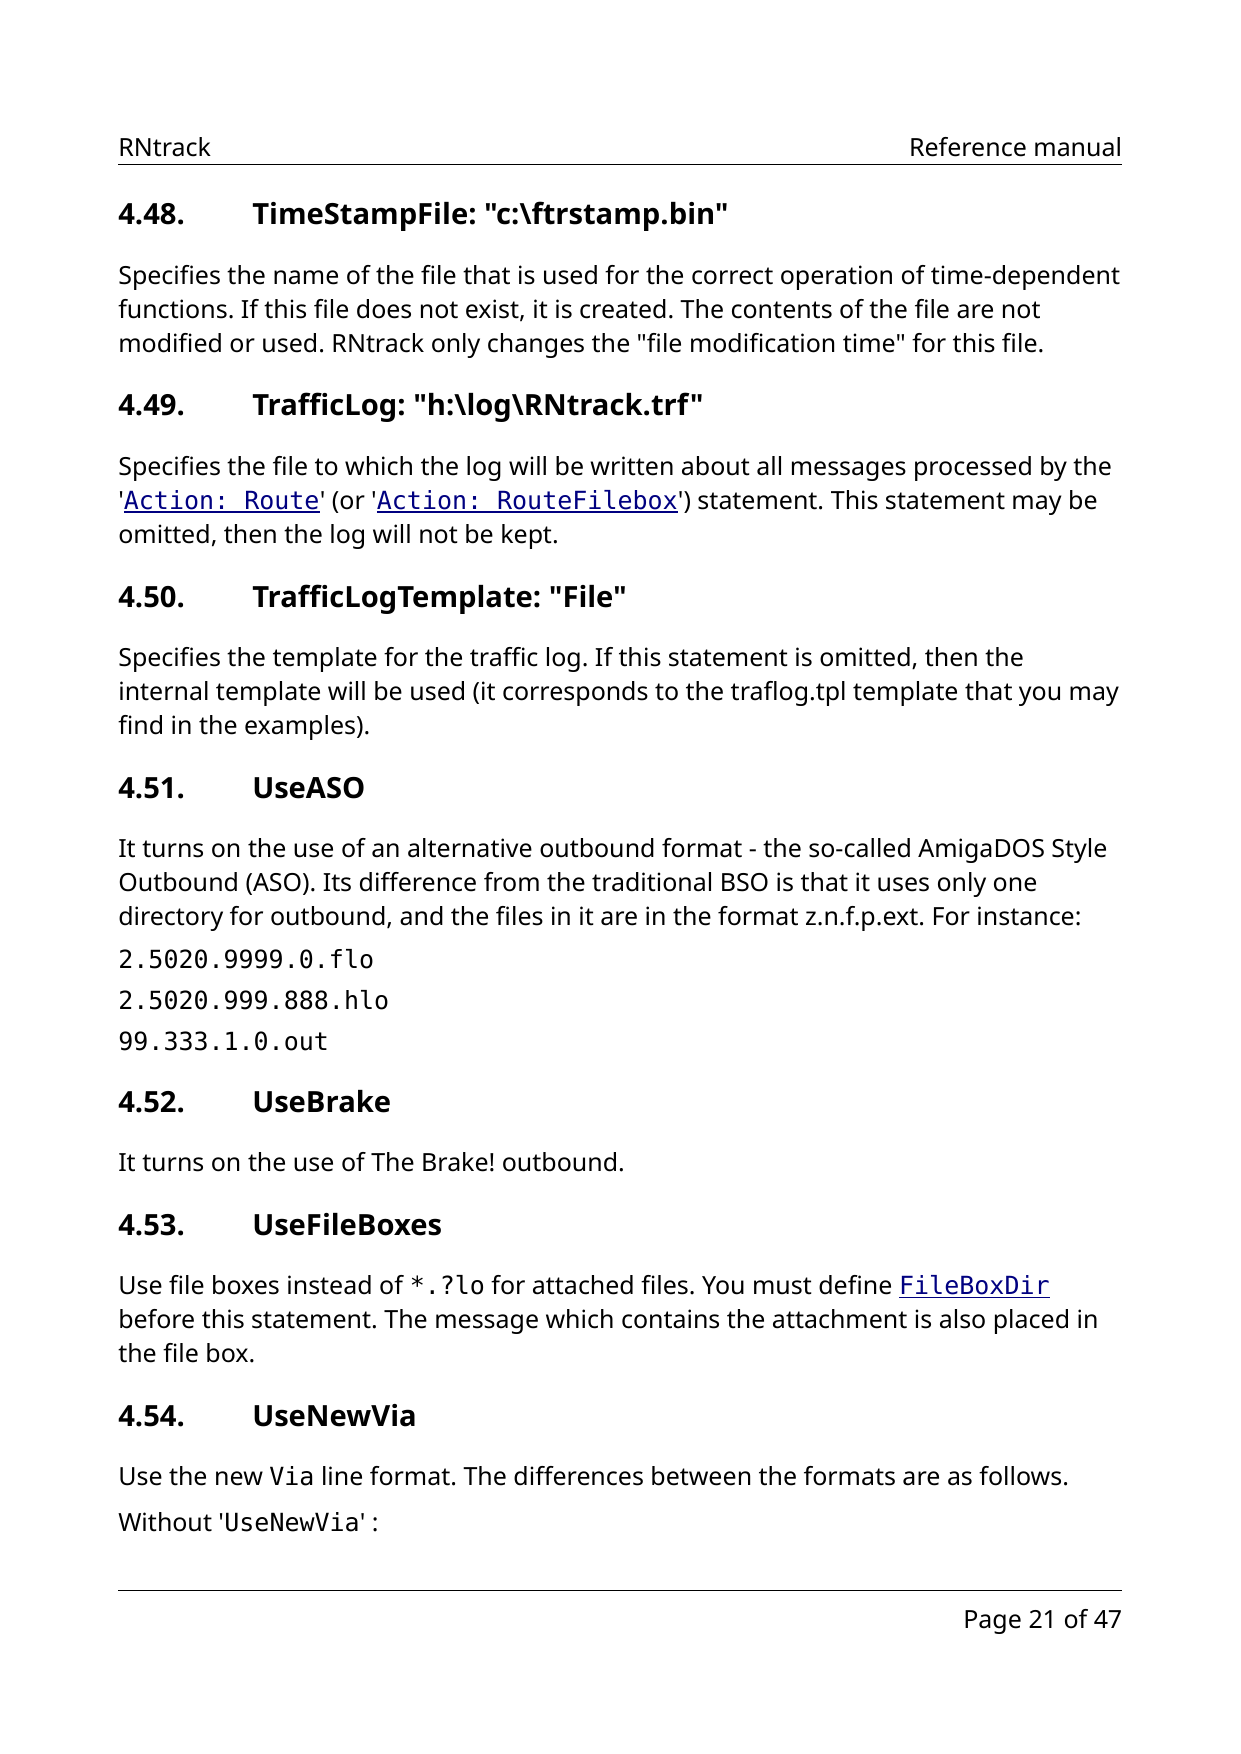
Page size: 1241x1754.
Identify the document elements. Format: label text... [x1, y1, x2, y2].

subtitle TimeStampFile: "c:\ftrstamp.bin" [118, 193, 1122, 233]
subtitle UseFileBoxes [118, 1204, 1122, 1244]
text Use file boxes instead of *.?lo for attached files. You must define FileBoxDir before this statement. The message which contains the attachment is also placed in the file box. [118, 1268, 1122, 1370]
subtitle TrafficLogTemplate: "File" [118, 576, 1122, 616]
text Without 'UseNewVia' : [118, 1505, 1122, 1539]
subtitle UseBrake [118, 1081, 1122, 1121]
text It turns on the use of The Brake! outbound. [118, 1145, 1122, 1179]
text It turns on the use of an alternative outbound format - the so-called AmigaDOS Style Outbound (ASO). Its difference from the traditional BSO is that it uses only one directory for outbound, and the files in it are in the format z.n.f.p.ext. For instance: [118, 831, 1122, 933]
text Specifies the file to which the log will be written about all messages processed by the 'Action: Route' (or 'Action: RouteFilebox') statement. This statement may be omitted, then the log will not be kept. [118, 449, 1122, 551]
text 2.5020.999.888.hlo [118, 986, 1122, 1015]
text Specifies the template for the traffic log. If this statement is omitted, then the internal template will be used (it corresponds to the traflog.tpl template that you may find in the examples). [118, 640, 1122, 742]
subtitle UseASO [118, 767, 1122, 807]
text Use the new Via line format. The differences between the formats are as follows. [118, 1459, 1122, 1493]
text 2.5020.9999.0.flo [118, 945, 1122, 974]
subtitle TrafficLog: "h:\log\RNtrack.trf" [118, 385, 1122, 424]
text Specifies the name of the file that is used for the correct operation of time-dependent functions. If this file does not exist, it is created. The contents of the file are not modified or used. RNtrack only changes the "file modification time" for this file. [118, 257, 1122, 360]
text 99.333.1.0.out [118, 1027, 1122, 1056]
subtitle UseNewVia [118, 1395, 1122, 1435]
